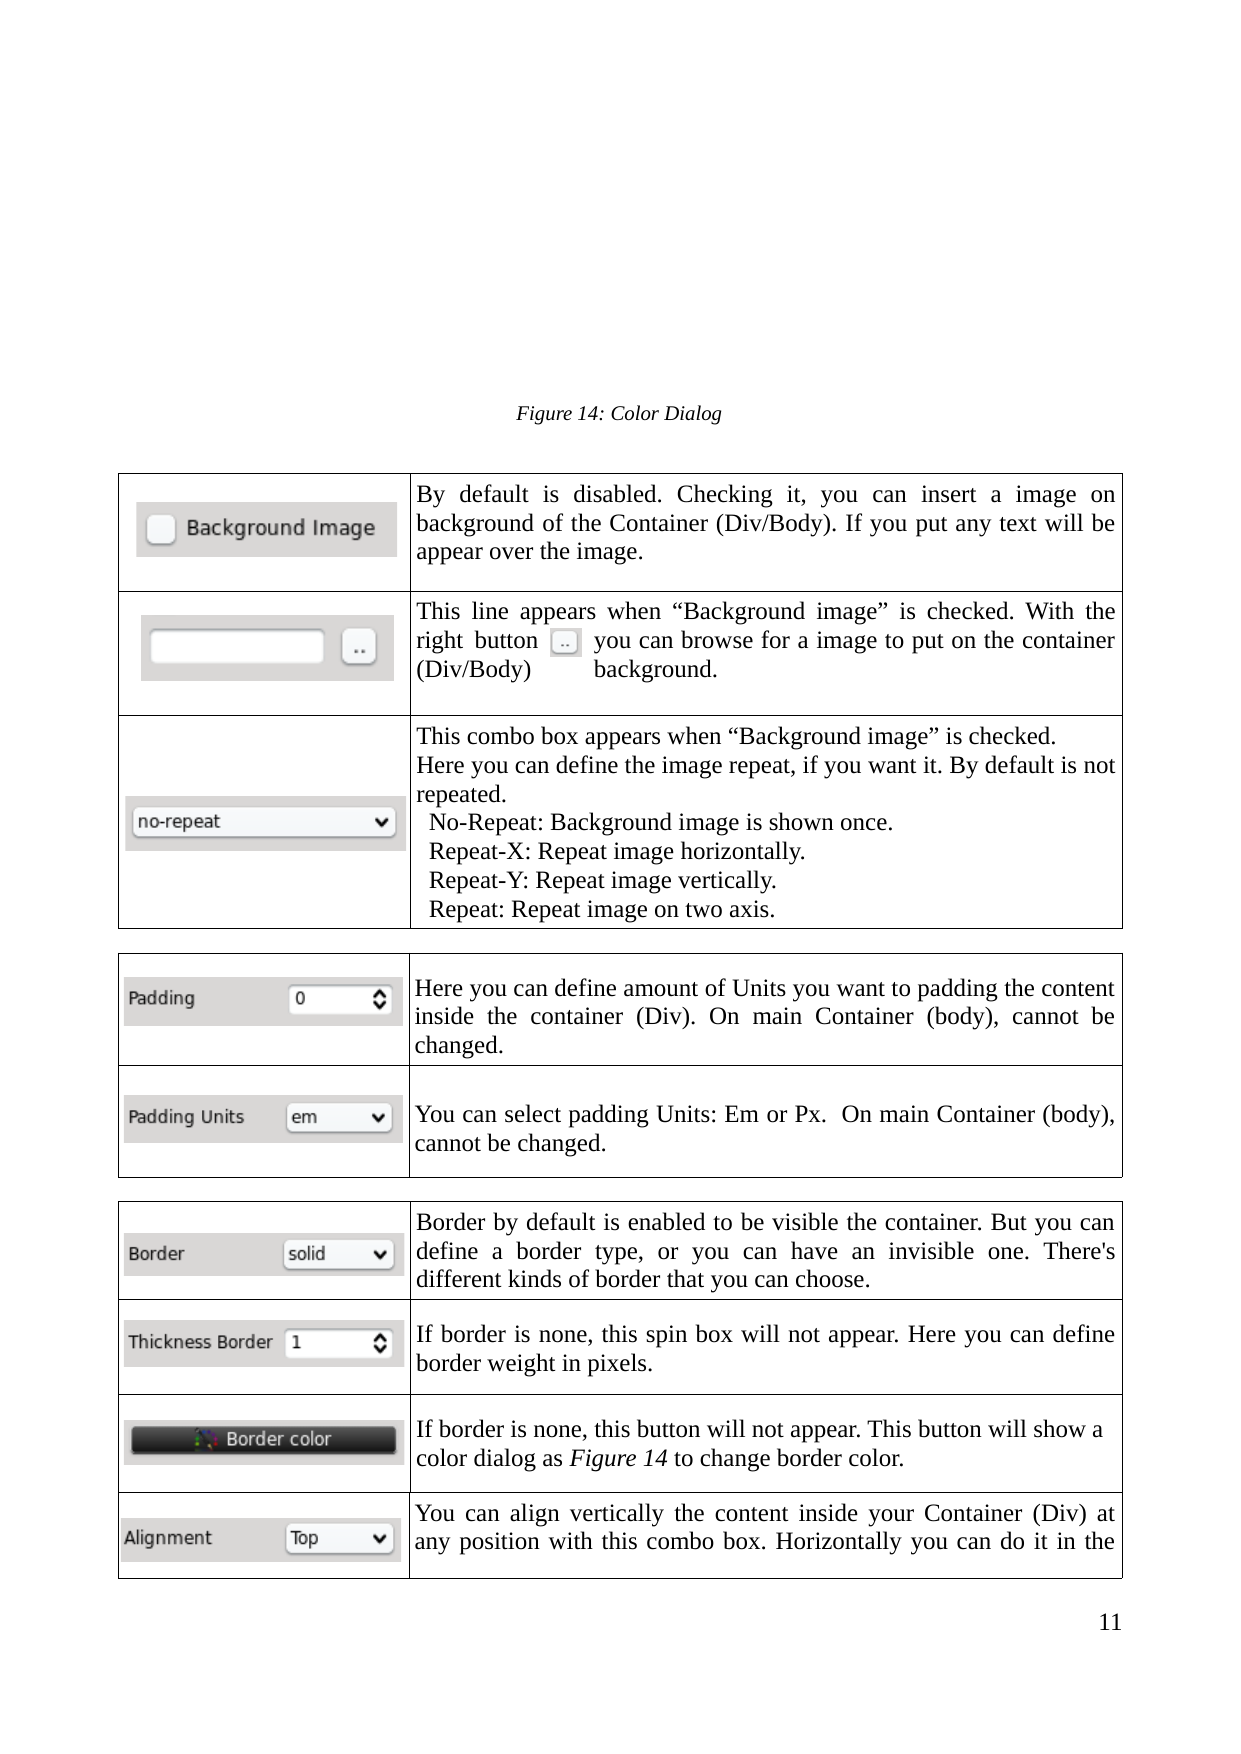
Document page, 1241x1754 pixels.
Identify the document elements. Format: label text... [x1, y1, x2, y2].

picture [136, 502, 398, 557]
picture [125, 796, 407, 851]
table_cell [119, 1300, 410, 1394]
table_header [119, 954, 409, 1064]
picture [123, 1420, 405, 1465]
table_header [119, 503, 410, 591]
table_header [119, 1202, 410, 1299]
table_header You can align vertically the content inside your Container (Div) at any position with this combo box. Horizontally you can do it in the [410, 1493, 1122, 1577]
table_header Border by default is enabled to be visible the container. But you can define a border type, or you can have an invisible one. There's different kinds of border that you can choose. [411, 1202, 1122, 1299]
picture [123, 1233, 405, 1276]
picture [141, 615, 394, 681]
table_cell This line appears when “Background image” is checked. With the right button you can browse for a image to put on the container (Div/Body) background. [411, 592, 1122, 715]
table_cell [119, 1066, 409, 1177]
table_cell [119, 716, 410, 928]
table_cell If border is none, this button will not appear. This button will show a color dialog as Figure 14 to change border color. [411, 1395, 1122, 1492]
picture [550, 628, 582, 657]
table_cell This combo box appears when “Background image” is checked. Here you can define the image repeat, if you want it. By default is not repeated. No-Repeat: Background image is shown once. Repeat-X: Repeat image horizontally. Repeat-Y: Repeat image vertically. Repeat: Repeat image on two axis. [411, 716, 1122, 928]
table_cell If border is none, this spin box will not appear. Here you can define border weight in pixels. [411, 1300, 1122, 1394]
table_header Here you can define amount of Units you want to padding the content inside the container (Div). On main Container (body), cannot be changed. [410, 954, 1122, 1064]
picture [123, 977, 403, 1026]
table_cell [119, 592, 410, 715]
table_cell You can select padding Units: Em or Px. On main Container (body), cannot be changed. [410, 1066, 1122, 1177]
table_header By default is disabled. Checking it, you can insert a image on background of the Container (Div/Body). If you put any text will be appear over the image. [411, 474, 1122, 591]
table_header [119, 474, 410, 502]
picture [120, 1518, 402, 1562]
picture [123, 1095, 403, 1143]
table_header [119, 1493, 409, 1577]
table_cell [119, 1395, 410, 1492]
picture [123, 1320, 405, 1367]
text Figure 14: Color Dialog [118, 401, 1122, 425]
